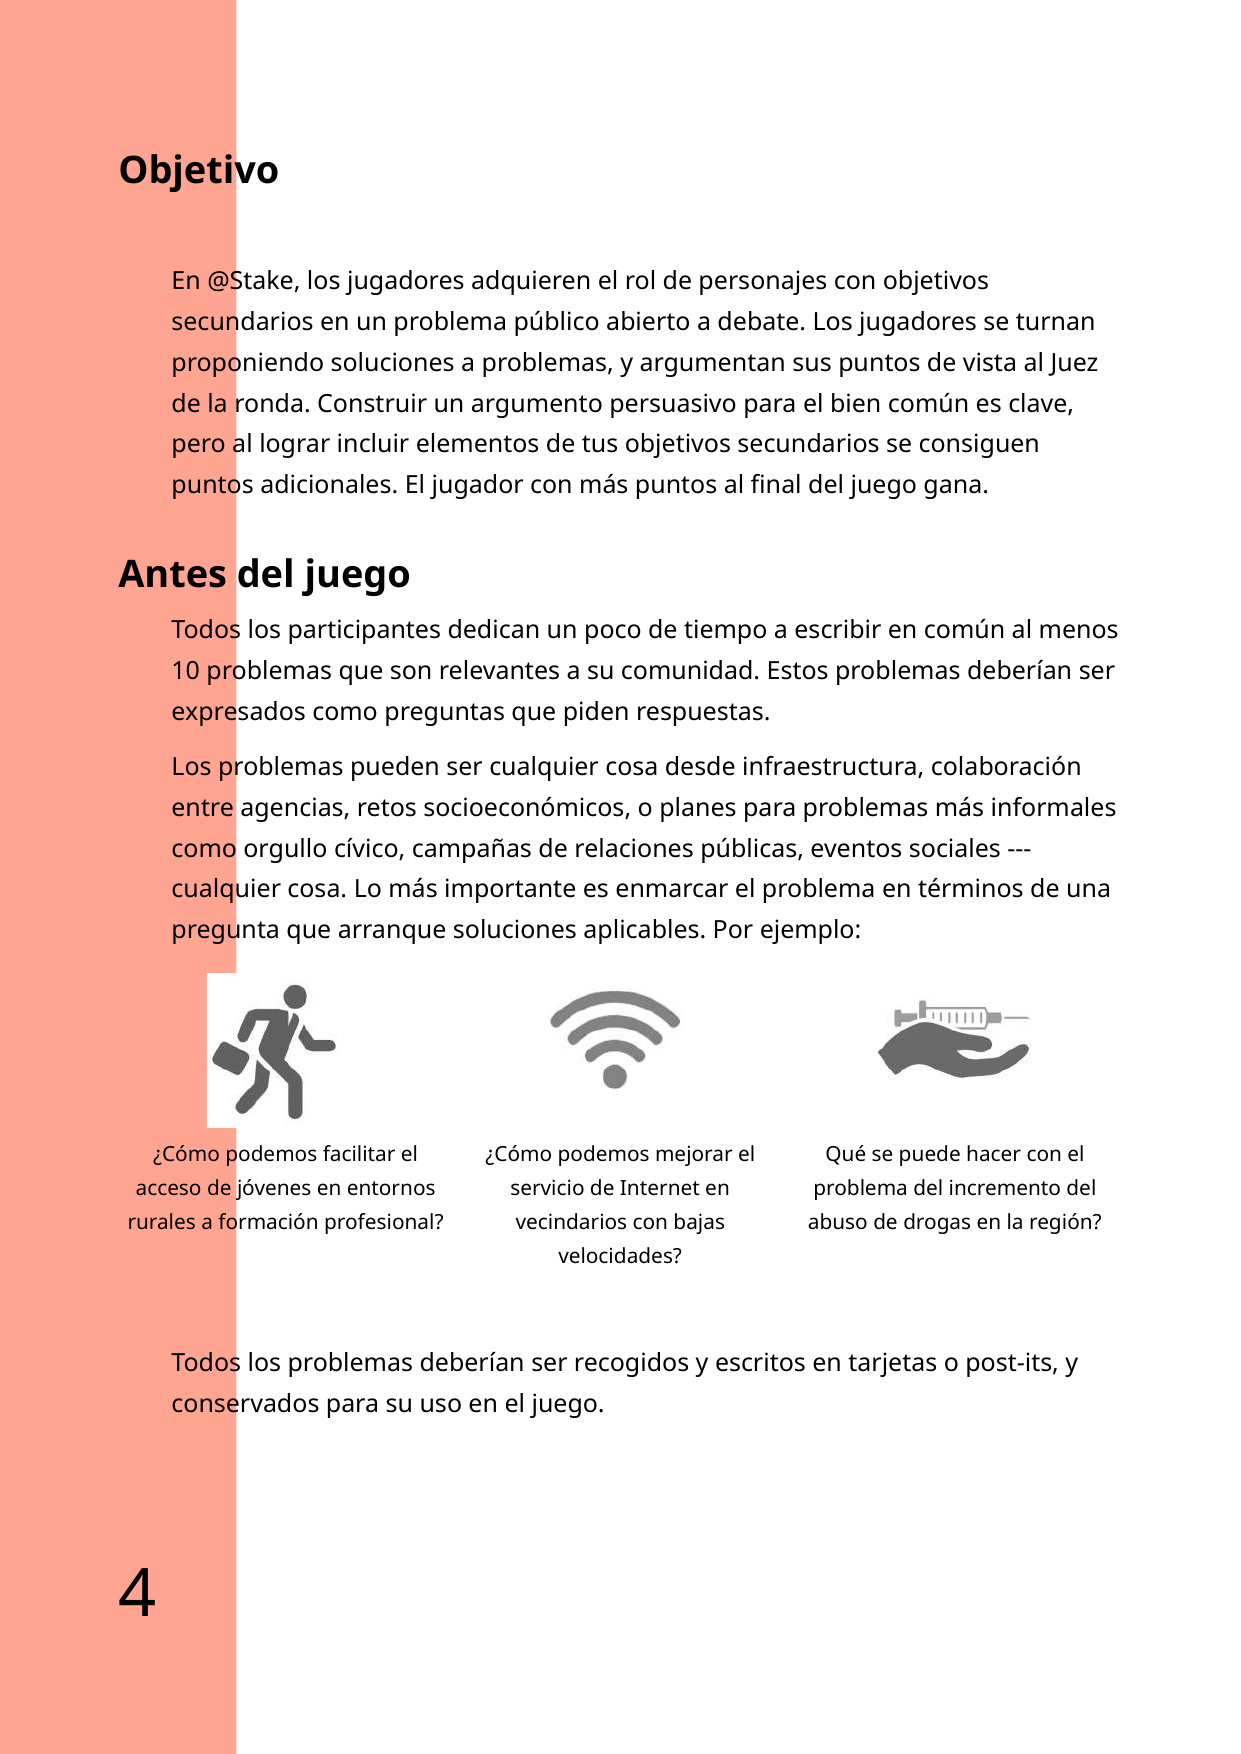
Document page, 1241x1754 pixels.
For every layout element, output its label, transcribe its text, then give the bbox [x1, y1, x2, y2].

text Todos los participantes dedican un poco de tiempo a escribir en común al menos 10 problemas que son relevantes a su comunidad. Estos problemas deberían ser expresados como preguntas que piden respuestas. [237, 611, 1122, 727]
table_cell ¿Cómo podemos facilitar el acceso de jóvenes en entornos rurales a formación profesional? [237, 1133, 453, 1289]
text Todos los problemas deberían ser recogidos y escritos en tarjetas o post-its, y conservados para su uso en el juego. [237, 1345, 1122, 1420]
subtitle Antes del juego [237, 547, 1122, 599]
subtitle Objetivo [237, 143, 1122, 195]
text Los problemas pueden ser cualquier cosa desde infraestructura, colaboración entre agencias, retos socioeconómicos, o planes para problemas más informales como orgullo cívico, campañas de relaciones públicas, eventos sociales --- cualquier cosa. Lo más importante es enmarcar el problema en términos de una pregunta que arranque soluciones aplicables. Por ejemplo: [237, 748, 1122, 946]
picture [206, 973, 1034, 1128]
table_header [237, 967, 1122, 1133]
text En @Stake, los jugadores adquieren el rol de personajes con objetivos secundarios en un problema público abierto a debate. Los jugadores se turnan proponiendo soluciones a problemas, y argumentan sus puntos de vista al Juez de la ronda. Construir un argumento persuasivo para el bien común es clave, pero al lograr incluir elementos de tus objetivos secundarios se consiguen puntos adicionales. El jugador con más puntos al final del juego gana. [237, 263, 1122, 501]
table_cell Qué se puede hacer con el problema del incremento del abuso de drogas en la región? [788, 1133, 1122, 1289]
table_cell ¿Cómo podemos mejorar el servicio de Internet en vecindarios con bajas velocidades? [453, 1133, 787, 1289]
